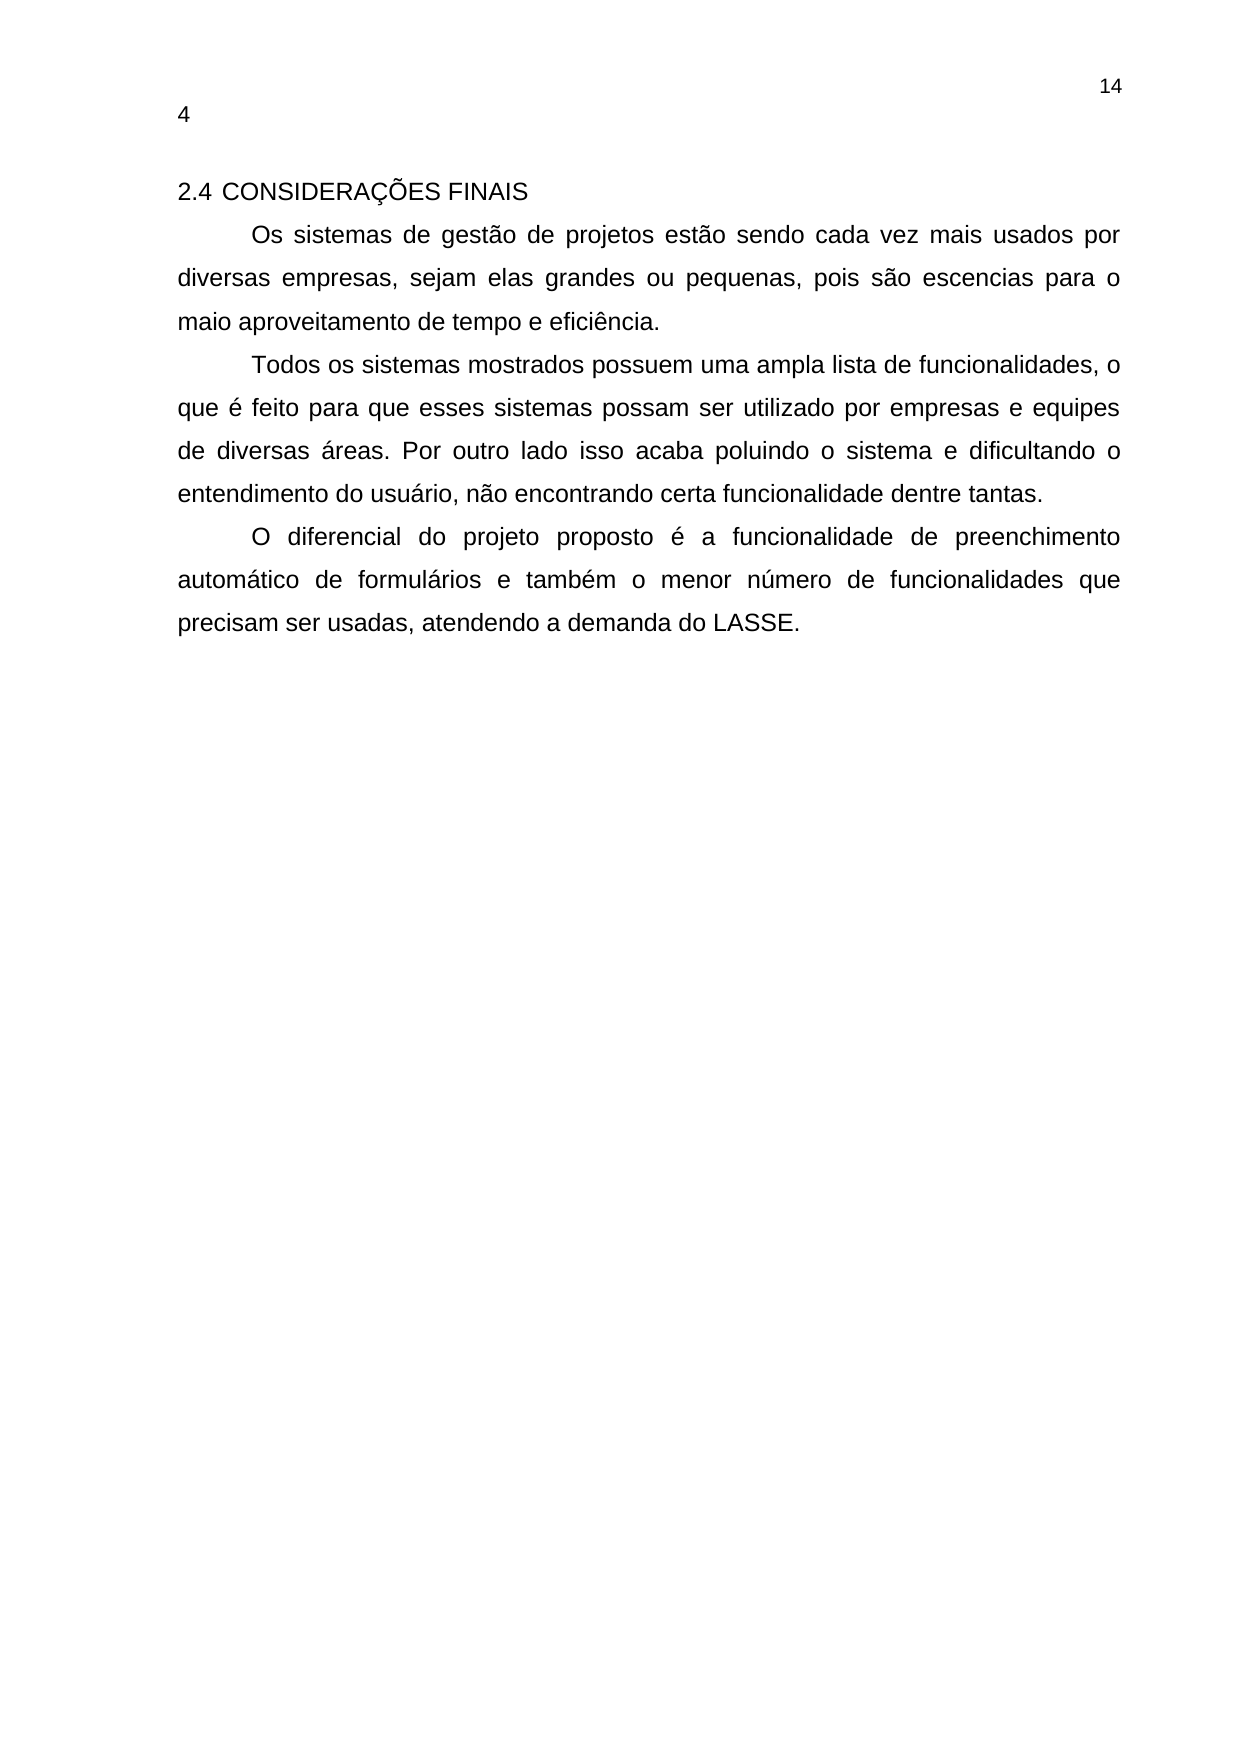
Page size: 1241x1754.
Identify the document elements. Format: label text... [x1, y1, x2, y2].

list Todos os sistemas mostrados possuem uma ampla lista de funcionalidades, o que é feito para que esses sistemas possam ser utilizado por empresas e equipes de diversas áreas. Por outro lado isso acaba poluindo o sistema e dificultando o entendimento do usuário, não encontrando certa funcionalidade dentre tantas. [177, 350, 1122, 508]
list O diferencial do projeto proposto é a funcionalidade de preenchimento automático de formulários e também o menor número de funcionalidades que precisam ser usadas, atendendo a demanda do LASSE. [177, 522, 1122, 637]
list Os sistemas de gestão de projetos estão sendo cada vez mais usados por diversas empresas, sejam elas grandes ou pequenas, pois são escencias para o maio aproveitamento de tempo e eficiência. [177, 220, 1122, 335]
subtitle Considerações Finais [177, 177, 1122, 206]
